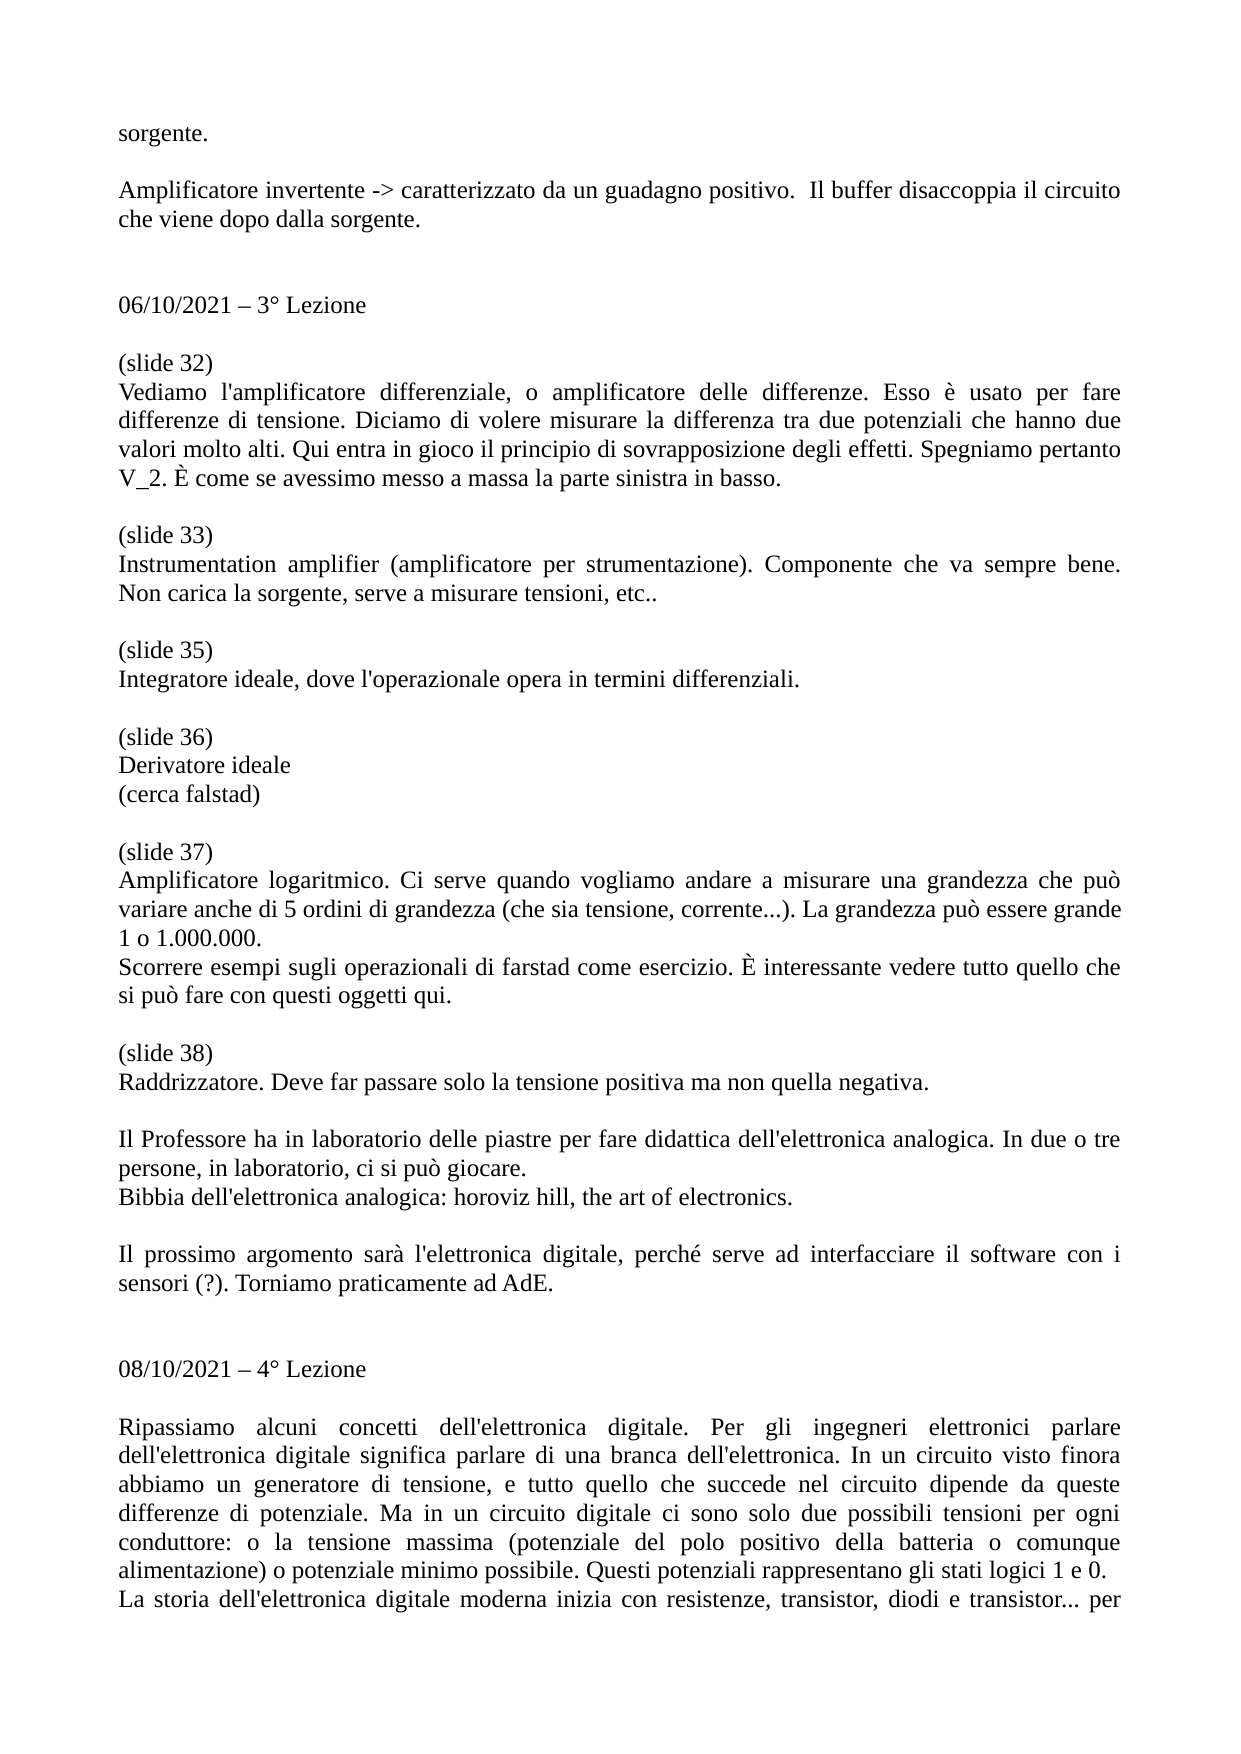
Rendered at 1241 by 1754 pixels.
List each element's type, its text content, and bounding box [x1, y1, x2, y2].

text Il prossimo argomento sarà l'elettronica digitale, perché serve ad interfacciare il software con i sensori (?). Torniamo praticamente ad AdE. [118, 1239, 1122, 1297]
text Derivatore ideale [118, 751, 1122, 779]
text Amplificatore invertente -> caratterizzato da un guadagno positivo. Il buffer disaccoppia il circuito che viene dopo dalla sorgente. [118, 176, 1122, 233]
text La storia dell'elettronica digitale moderna inizia con resistenze, transistor, diodi e transistor... per [118, 1584, 1122, 1613]
text 06/10/2021 – 3° Lezione [118, 291, 1122, 319]
text Ripassiamo alcuni concetti dell'elettronica digitale. Per gli ingegneri elettronici parlare dell'elettronica digitale significa parlare di una branca dell'elettronica. In un circuito visto finora abbiamo un generatore di tensione, e tutto quello che succede nel circuito dipende da queste differenze di potenziale. Ma in un circuito digitale ci sono solo due possibili tensioni per ogni conduttore: o la tensione massima (potenziale del polo positivo della batteria o comunque alimentazione) o potenziale minimo possibile. Questi potenziali rappresentano gli stati logici 1 e 0. [118, 1412, 1122, 1584]
text Integratore ideale, dove l'operazionale opera in termini differenziali. [118, 664, 1122, 693]
text (slide 38) [118, 1038, 1122, 1067]
text 08/10/2021 – 4° Lezione [118, 1354, 1122, 1383]
text (slide 36) [118, 722, 1122, 751]
text Raddrizzatore. Deve far passare solo la tensione positiva ma non quella negativa. [118, 1067, 1122, 1096]
text Bibbia dell'elettronica analogica: horoviz hill, the art of electronics. [118, 1182, 1122, 1211]
text Instrumentation amplifier (amplificatore per strumentazione). Componente che va sempre bene. Non carica la sorgente, serve a misurare tensioni, etc.. [118, 549, 1122, 607]
text Scorrere esempi sugli operazionali di farstad come esercizio. È interessante vedere tutto quello che si può fare con questi oggetti qui. [118, 952, 1122, 1009]
text (slide 32) [118, 348, 1122, 377]
text (slide 33) [118, 521, 1122, 549]
text (slide 37) [118, 837, 1122, 866]
text (cerca falstad) [118, 779, 1122, 808]
text Amplificatore logaritmico. Ci serve quando vogliamo andare a misurare una grandezza che può variare anche di 5 ordini di grandezza (che sia tensione, corrente...). La grandezza può essere grande 1 o 1.000.000. [118, 866, 1122, 952]
text Vediamo l'amplificatore differenziale, o amplificatore delle differenze. Esso è usato per fare differenze di tensione. Diciamo di volere misurare la differenza tra due potenziali che hanno due valori molto alti. Qui entra in gioco il principio di sovrapposizione degli effetti. Spegniamo pertanto V_2. È come se avessimo messo a massa la parte sinistra in basso. [118, 377, 1122, 492]
text Il Professore ha in laboratorio delle piastre per fare didattica dell'elettronica analogica. In due o tre persone, in laboratorio, ci si può giocare. [118, 1124, 1122, 1182]
text (slide 35) [118, 636, 1122, 664]
text sorgente. [118, 118, 1122, 147]
